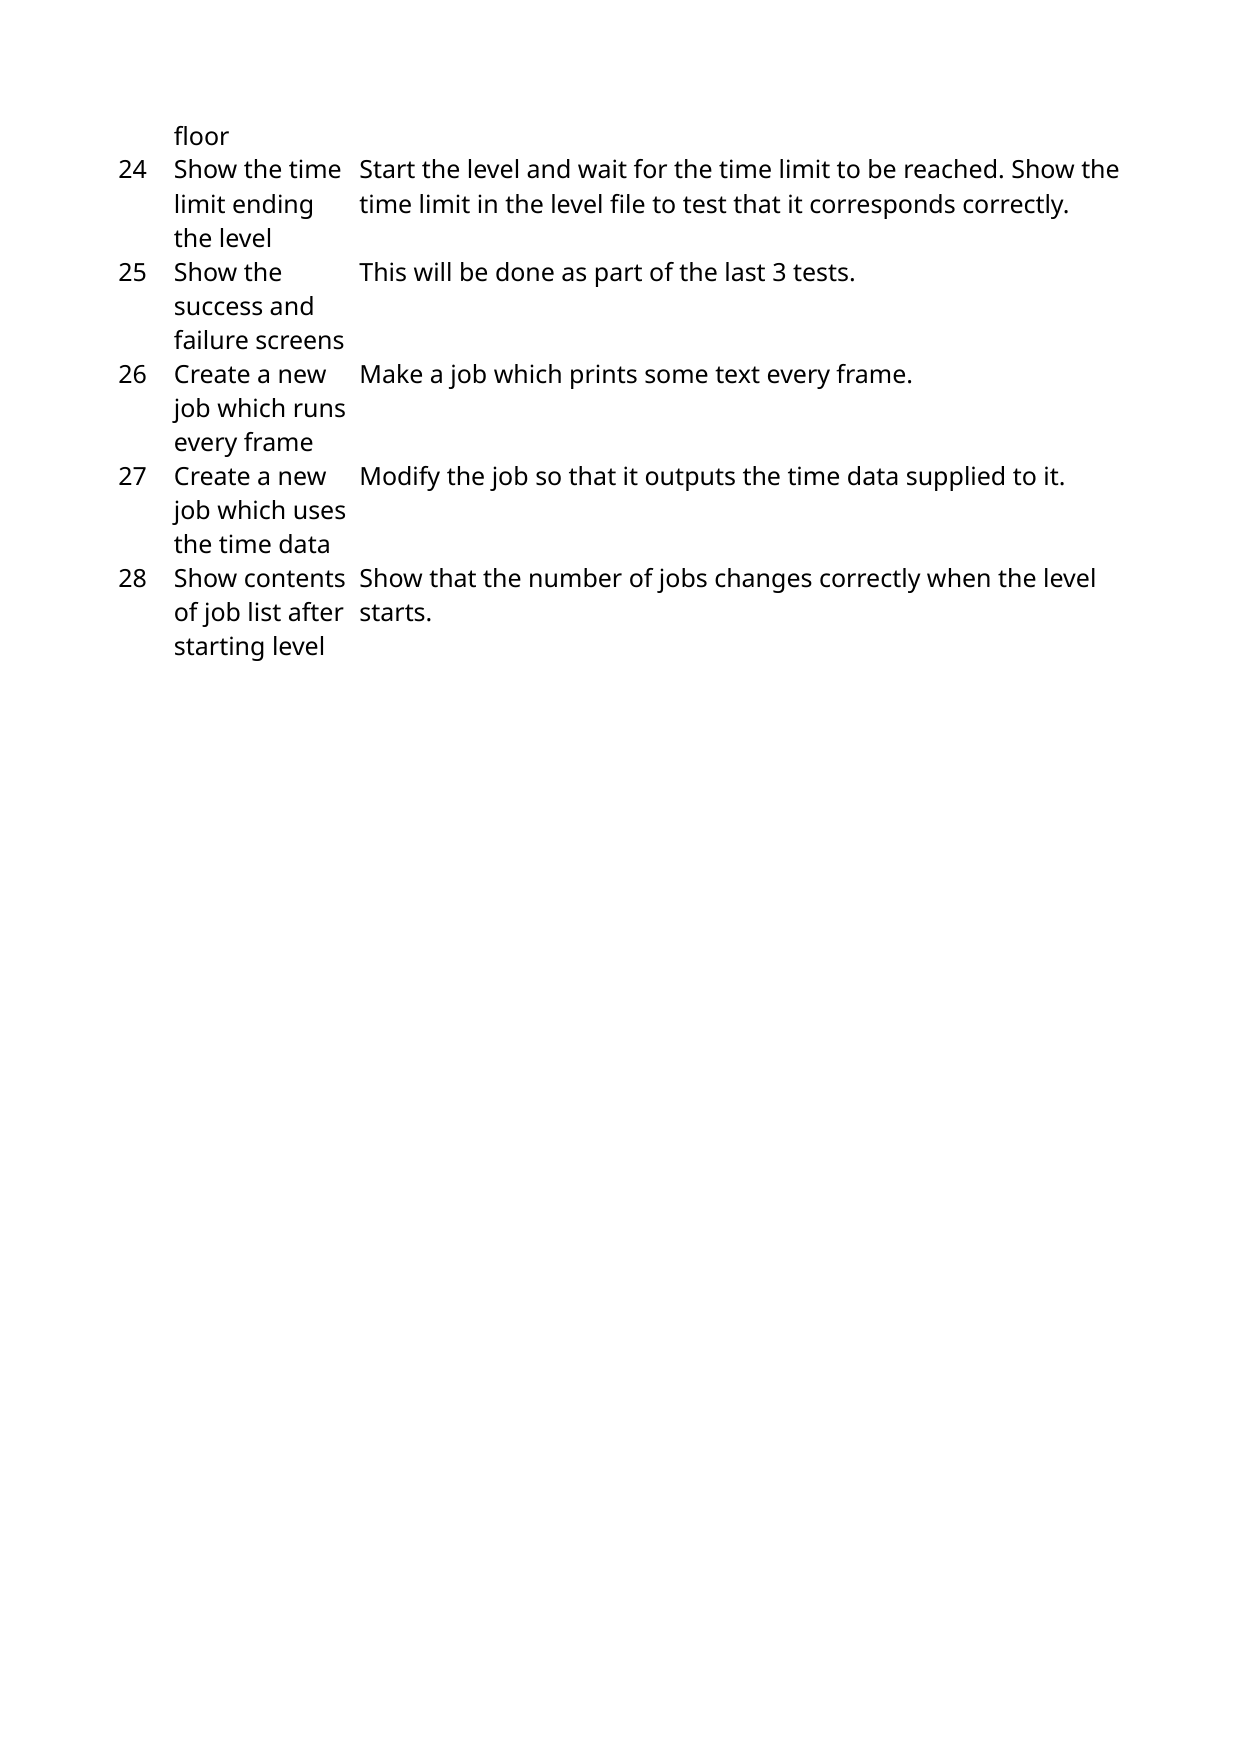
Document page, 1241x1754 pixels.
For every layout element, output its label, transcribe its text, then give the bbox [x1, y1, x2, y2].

table_cell Show that the number of jobs changes correctly when the level starts. [359, 561, 1122, 663]
table_cell [118, 118, 174, 152]
table_cell Show the success and failure screens [174, 254, 359, 357]
table_cell This will be done as part of the last 3 tests. [359, 254, 1122, 357]
table_cell 28 [118, 561, 174, 663]
table_cell Create a new job which runs every frame [174, 357, 359, 459]
table_cell floor [174, 118, 359, 152]
table_cell Make a job which prints some text every frame. [359, 357, 1122, 459]
table_cell Create a new job which uses the time data [174, 459, 359, 561]
table_cell Show contents of job list after starting level [174, 561, 359, 663]
table_cell Start the level and wait for the time limit to be reached. Show the time limit in the level file to test that it corresponds correctly. [359, 152, 1122, 254]
table_cell Modify the job so that it outputs the time data supplied to it. [359, 459, 1122, 561]
table_cell 27 [118, 459, 174, 561]
table_cell Show the time limit ending the level [174, 152, 359, 254]
table_cell [359, 118, 1122, 152]
table_cell 24 [118, 152, 174, 254]
table_cell 26 [118, 357, 174, 459]
table_cell 25 [118, 254, 174, 357]
